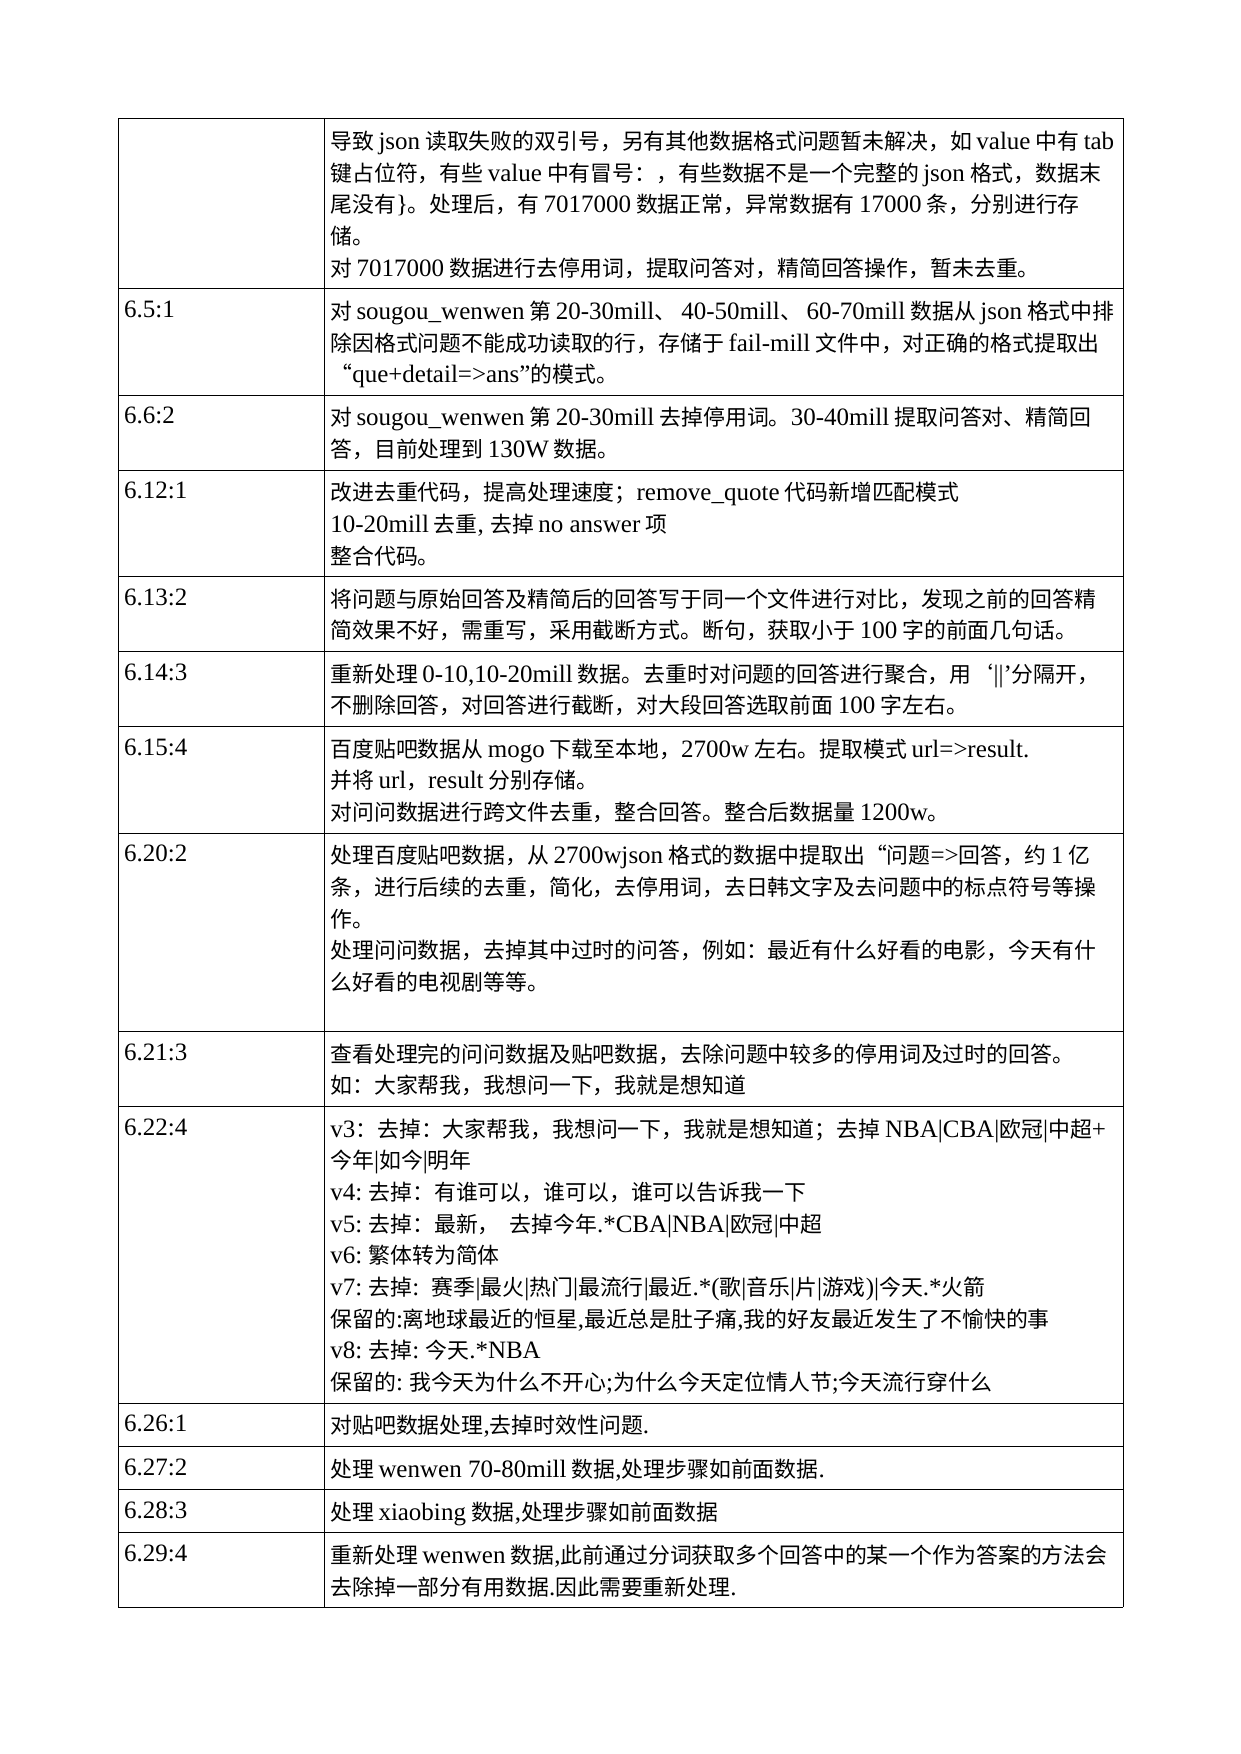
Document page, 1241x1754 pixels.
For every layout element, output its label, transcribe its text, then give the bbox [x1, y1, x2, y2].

table_cell 6.14:3 [119, 652, 324, 726]
table_cell 6.29:4 [119, 1533, 324, 1607]
table_cell 6.6:2 [119, 396, 324, 469]
table_cell 重新处理0-10,10-20mill数据。去重时对问题的回答进行聚合，用‘||’分隔开，不删除回答，对回答进行截断，对大段回答选取前面100字左右。 [325, 652, 1123, 726]
table_cell 6.20:2 [119, 834, 324, 1031]
table_cell 处理百度贴吧数据，从2700wjson格式的数据中提取出“问题=>回答，约1亿条，进行后续的去重，简化，去停用词，去日韩文字及去问题中的标点符号等操作。 处理问问数据，去掉其中过时的问答，例如：最近有什么好看的电影，今天有什么好看的电视剧等等。 [325, 834, 1123, 1031]
table_cell 6.26:1 [119, 1404, 324, 1446]
table_cell 百度贴吧数据从mogo下载至本地，2700w左右。提取模式url=>result. 并将url，result分别存储。 对问问数据进行跨文件去重，整合回答。整合后数据量1200w。 [325, 727, 1123, 832]
table_cell 处理xiaobing数据,处理步骤如前面数据 [325, 1490, 1123, 1532]
table_cell 对贴吧数据处理,去掉时效性问题. [325, 1404, 1123, 1446]
table_cell 改进去重代码，提高处理速度；remove_quote代码新增匹配模式 10-20mill去重, 去掉no answer项 整合代码。 [325, 471, 1123, 576]
table_cell 6.5:1 [119, 289, 324, 394]
table_cell [119, 119, 324, 288]
table_cell 6.21:3 [119, 1032, 324, 1106]
table_cell 对sougou_wenwen第20-30mill、 40-50mill、 60-70mill数据从json格式中排除因格式问题不能成功读取的行，存储于fail-mill文件中，对正确的格式提取出“que+detail=>ans”的模式。 [325, 289, 1123, 394]
table_cell 将问题与原始回答及精简后的回答写于同一个文件进行对比，发现之前的回答精简效果不好，需重写，采用截断方式。断句，获取小于100字的前面几句话。 [325, 577, 1123, 651]
table_cell 6.27:2 [119, 1447, 324, 1489]
table_cell 处理wenwen 70-80mill数据,处理步骤如前面数据. [325, 1447, 1123, 1489]
table_cell 导致json读取失败的双引号，另有其他数据格式问题暂未解决，如value中有tab键占位符，有些value中有冒号：，有些数据不是一个完整的json格式，数据末尾没有}。处理后，有7017000数据正常，异常数据有17000条，分别进行存储。 对7017000数据进行去停用词，提取问答对，精简回答操作，暂未去重。 [325, 119, 1123, 288]
table_cell 6.28:3 [119, 1490, 324, 1532]
table_cell 6.12:1 [119, 471, 324, 576]
table_cell 查看处理完的问问数据及贴吧数据，去除问题中较多的停用词及过时的回答。如：大家帮我，我想问一下，我就是想知道 [325, 1032, 1123, 1106]
table_cell 6.15:4 [119, 727, 324, 832]
table_cell 6.13:2 [119, 577, 324, 651]
table_cell 对sougou_wenwen第20-30mill去掉停用词。30-40mill提取问答对、精简回答，目前处理到130W数据。 [325, 396, 1123, 469]
table_cell v3：去掉：大家帮我，我想问一下，我就是想知道；去掉 NBA|CBA|欧冠|中超+今年|如今|明年 v4: 去掉：有谁可以，谁可以，谁可以告诉我一下 v5: 去掉：最新， 去掉今年.*CBA|NBA|欧冠|中超 v6: 繁体转为简体 v7: 去掉: 赛季|最火|热门|最流行|最近.*(歌|音乐|片|游戏)|今天.*火箭 保留的:离地球最近的恒星,最近总是肚子痛,我的好友最近发生了不愉快的事 v8: 去掉: 今天.*NBA 保留的: 我今天为什么不开心;为什么今天定位情人节;今天流行穿什么 [325, 1107, 1123, 1402]
table_cell 6.22:4 [119, 1107, 324, 1402]
table_cell 重新处理wenwen数据,此前通过分词获取多个回答中的某一个作为答案的方法会去除掉一部分有用数据.因此需要重新处理. [325, 1533, 1123, 1607]
